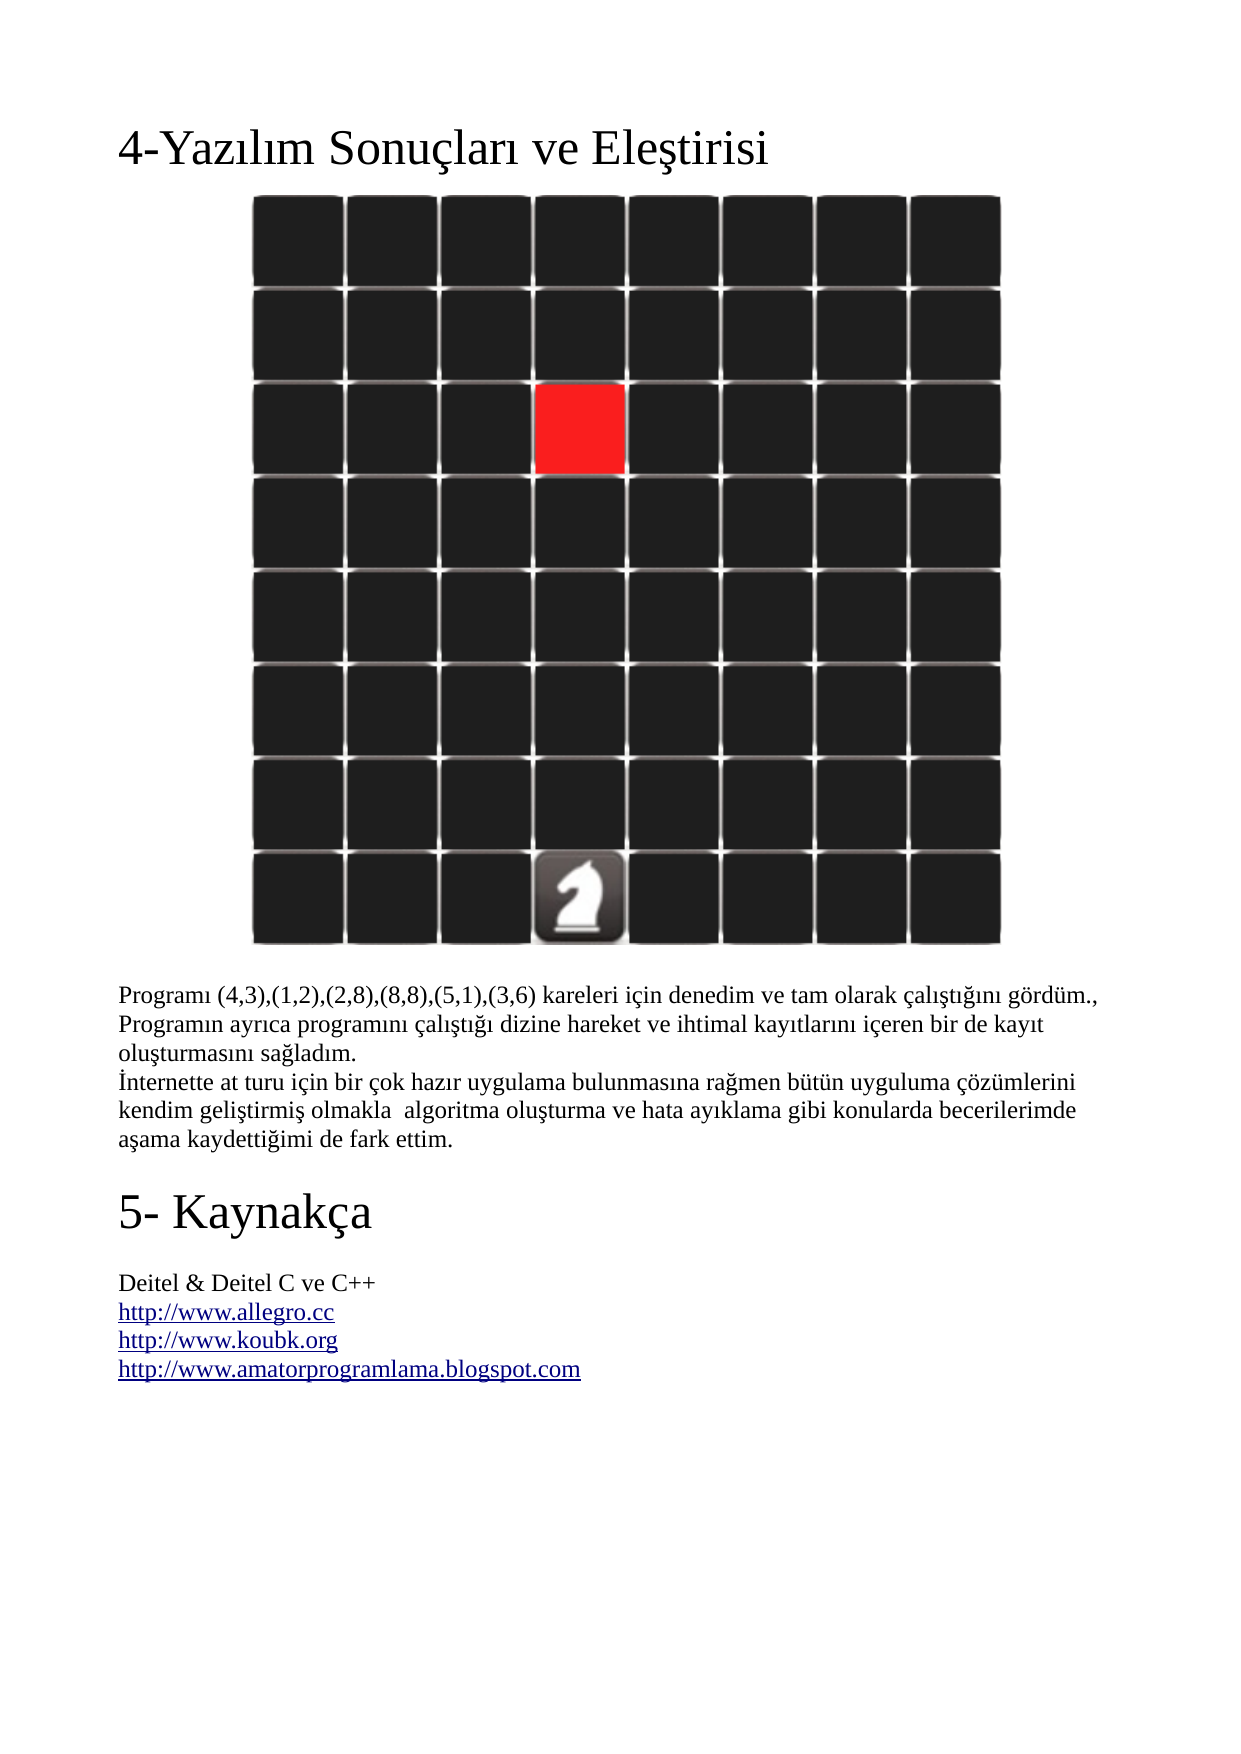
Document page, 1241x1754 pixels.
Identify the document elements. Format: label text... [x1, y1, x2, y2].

picture [251, 195, 1002, 945]
text 4-Yazılım Sonuçları ve Eleştirisi [118, 118, 1122, 176]
text Deitel & Deitel C ve C++ [118, 1268, 1122, 1297]
text İnternette at turu için bir çok hazır uygulama bulunmasına rağmen bütün uyguluma çözümlerini kendim geliştirmiş olmakla algoritma oluşturma ve hata ayıklama gibi konularda becerilerimde aşama kaydettiğimi de fark ettim. [118, 1067, 1122, 1153]
text http://www.allegro.cc [118, 1297, 1122, 1326]
text http://www.koubk.org [118, 1326, 1122, 1354]
text 5- Kaynakça [118, 1182, 1122, 1239]
text http://www.amatorprogramlama.blogspot.com [118, 1354, 1122, 1383]
text Programı (4,3),(1,2),(2,8),(8,8),(5,1),(3,6) kareleri için denedim ve tam olarak çalıştığını gördüm., [118, 981, 1122, 1009]
text Programın ayrıca programını çalıştığı dizine hareket ve ihtimal kayıtlarını içeren bir de kayıt oluşturmasını sağladım. [118, 1009, 1122, 1067]
